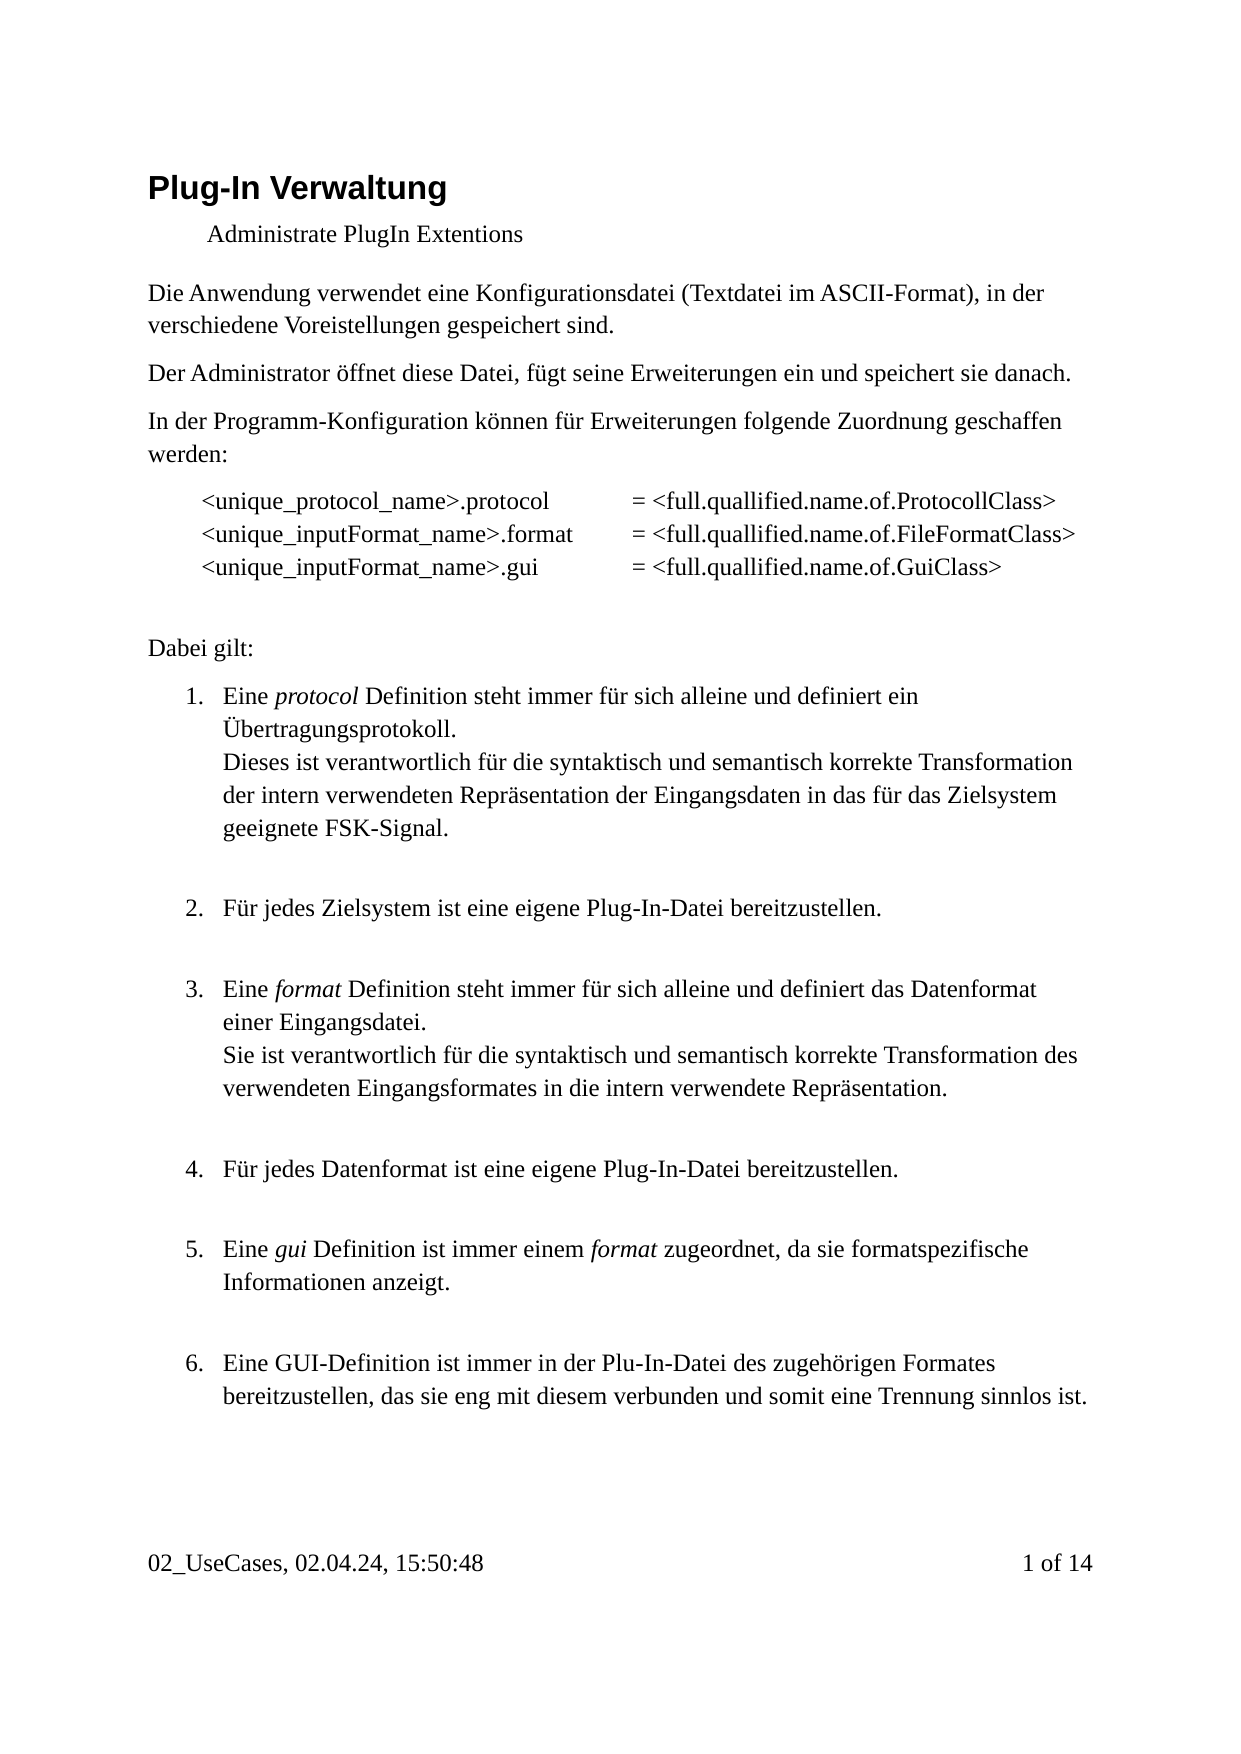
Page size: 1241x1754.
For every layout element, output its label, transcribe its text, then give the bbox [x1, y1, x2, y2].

list Eine gui Definition ist immer einem format zugeordnet, da sie formatspezifische Informationen anzeigt. [185, 1234, 1093, 1329]
text Der Administrator öffnet diese Datei, fügt seine Erweiterungen ein und speichert sie danach. [148, 358, 1093, 387]
list Für jedes Zielsystem ist eine eigene Plug‑In-Datei bereitzustellen. [185, 893, 1093, 955]
list Für jedes Datenformat ist eine eigene Plug‑In-Datei bereitzustellen. [185, 1154, 1093, 1216]
text <unique_protocol_name>.protocol = <full.quallified.name.of.ProtocollClass> <unique_inputFormat_name>.format = <full.quallified.name.of.FileFormatClass> <unique_inputFormat_name>.gui = <full.quallified.name.of.GuiClass> [148, 486, 1093, 614]
list Eine GUI-Definition ist immer in der Plu‑In-Datei des zugehörigen Formates bereitzustellen, das sie eng mit diesem verbunden und somit eine Trennung sinnlos ist. [185, 1348, 1093, 1443]
subtitle Plug-In Verwaltung [148, 168, 1093, 207]
text In der Programm-Konfiguration können für Erweiterungen folgende Zuordnung geschaffen werden: [148, 406, 1093, 468]
list Eine format Definition steht immer für sich alleine und definiert das Datenformat einer Eingangsdatei. Sie ist verantwortlich für die syntaktisch und semantisch korrekte Transformation des verwendeten Eingangsformates in die intern verwendete Repräsentation. [185, 974, 1093, 1135]
text Dabei gilt: [148, 633, 1093, 662]
text Die Anwendung verwendet eine Konfigurationsdatei (Textdatei im ASCII-Format), in der verschiedene Voreistellungen gespeichert sind. [148, 278, 1093, 339]
text Administrate PlugIn Extentions [207, 219, 1033, 248]
list Eine protocol Definition steht immer für sich alleine und definiert ein Übertragungsprotokoll. Dieses ist verantwortlich für die syntaktisch und semantisch korrekte Transformation der intern verwendeten Repräsentation der Eingangsdaten in das für das Zielsystem geeignete FSK-Signal. [185, 681, 1093, 874]
